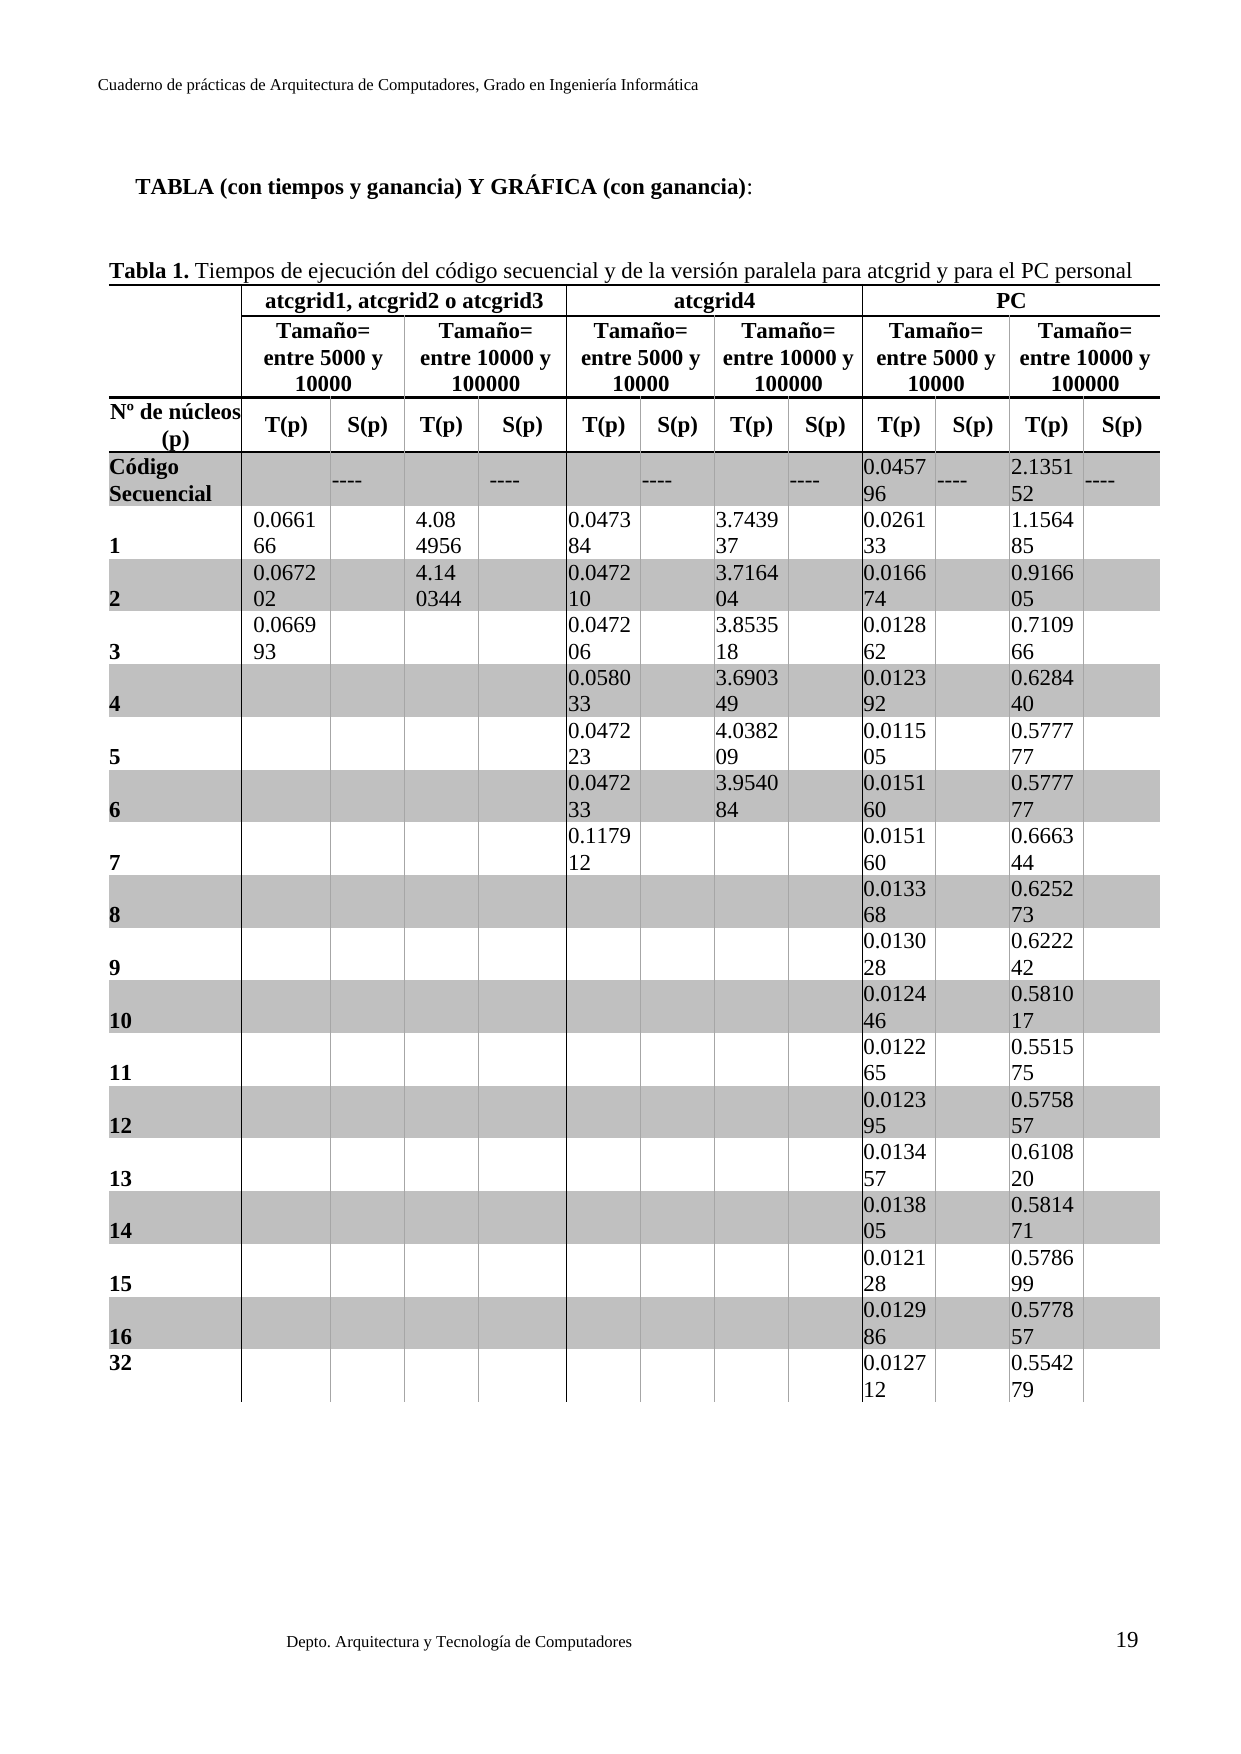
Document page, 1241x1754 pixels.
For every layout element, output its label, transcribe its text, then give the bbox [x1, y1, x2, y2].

table_cell [567, 1349, 640, 1402]
table_cell 3 [109, 611, 241, 664]
table_header Tabla 1. Tiempos de ejecución del código secuencial y de la versión paralela para atcgrid y para el PC personal [98, 258, 1161, 284]
table_cell [641, 980, 714, 1033]
table_cell ---- [479, 453, 566, 506]
table_cell 0.015160 [863, 822, 935, 875]
text TABLA (con tiempos y ganancia) Y GRÁFICA (con ganancia): [135, 173, 1138, 199]
table_cell [1084, 611, 1160, 664]
table_cell [331, 559, 404, 611]
table_cell 0.628440 [1010, 664, 1083, 717]
table_cell [789, 980, 862, 1033]
table_cell [242, 928, 330, 980]
table_cell Tamaño= entre 10000 y 100000 [715, 317, 862, 396]
table_cell 4.140344 [405, 559, 478, 611]
table_cell Código Secuencial [109, 453, 241, 506]
table_cell [479, 1033, 566, 1086]
table_cell [936, 980, 1009, 1033]
table_cell 13 [109, 1139, 241, 1191]
table_cell 0.012265 [863, 1033, 935, 1086]
table_cell Tamaño= entre 5000 y 10000 [242, 317, 404, 396]
table_cell [331, 1033, 404, 1086]
table_cell 9 [109, 928, 241, 980]
table_cell [936, 1349, 1009, 1402]
table_cell 0.058033 [567, 664, 640, 717]
table_cell [789, 559, 862, 611]
table_cell [567, 928, 640, 980]
table_cell 3.690349 [715, 664, 788, 717]
table_cell [405, 928, 478, 980]
table_cell [405, 1086, 478, 1138]
table_cell [331, 875, 404, 928]
table_cell 0.916605 [1010, 559, 1083, 611]
table_cell [567, 1244, 640, 1297]
table_cell 0.554279 [1010, 1349, 1083, 1402]
table_cell 5 [109, 717, 241, 769]
table_cell [331, 822, 404, 875]
table_cell 0.016674 [863, 559, 935, 611]
table_cell [331, 1086, 404, 1138]
table_cell [936, 1139, 1009, 1191]
table_cell [405, 875, 478, 928]
table_cell [479, 1191, 566, 1244]
table_cell [1084, 506, 1160, 559]
table_cell 0.047233 [567, 770, 640, 822]
table_cell [789, 770, 862, 822]
table_cell [789, 506, 862, 559]
table_cell [242, 980, 330, 1033]
table_cell 0.013457 [863, 1139, 935, 1191]
table_cell [479, 770, 566, 822]
table_cell S(p) [479, 399, 566, 451]
table_cell [405, 453, 478, 506]
table_cell S(p) [936, 399, 1009, 451]
table_cell 0.013805 [863, 1191, 935, 1244]
table_cell [567, 1191, 640, 1244]
table_cell 32 [109, 1349, 241, 1402]
table_cell [715, 980, 788, 1033]
table_header atcgrid1, atcgrid2 o atcgrid3 [242, 286, 566, 315]
table_cell T(p) [863, 399, 935, 451]
table_cell 4 [109, 664, 241, 717]
table_cell 8 [109, 875, 241, 928]
table_cell [331, 611, 404, 664]
table_cell [479, 1349, 566, 1402]
table_header [109, 286, 241, 315]
table_cell [479, 1139, 566, 1191]
table_cell [331, 664, 404, 717]
table_cell 1 [109, 506, 241, 559]
table_cell 4.084956 [405, 506, 478, 559]
table_cell [715, 1139, 788, 1191]
table_cell [715, 928, 788, 980]
table_cell 16 [109, 1297, 241, 1349]
table_cell [641, 717, 714, 769]
table_cell [331, 717, 404, 769]
table_cell [479, 1086, 566, 1138]
table_cell [641, 875, 714, 928]
table_cell T(p) [715, 399, 788, 451]
table_cell [789, 1033, 862, 1086]
table_cell [641, 770, 714, 822]
table_cell [715, 1086, 788, 1138]
table_cell 2 [109, 559, 241, 611]
table_cell 0.710966 [1010, 611, 1083, 664]
table_cell [789, 664, 862, 717]
table_cell [242, 1086, 330, 1138]
table_cell ---- [641, 453, 714, 506]
table_cell 3.716404 [715, 559, 788, 611]
table_cell T(p) [242, 399, 330, 451]
table_cell 0.066993 [242, 611, 330, 664]
table_cell Tamaño= entre 10000 y 100000 [1010, 317, 1160, 396]
table_cell [242, 1244, 330, 1297]
table_cell 0.015160 [863, 770, 935, 822]
table_cell [479, 928, 566, 980]
table_cell 0.577857 [1010, 1297, 1083, 1349]
table_cell [1084, 928, 1160, 980]
table_cell 0.012446 [863, 980, 935, 1033]
table_cell 0.575857 [1010, 1086, 1083, 1138]
table_cell 3.954084 [715, 770, 788, 822]
table_cell 0.625273 [1010, 875, 1083, 928]
table_cell 0.578699 [1010, 1244, 1083, 1297]
table_cell 0.581017 [1010, 980, 1083, 1033]
table_cell [242, 664, 330, 717]
table_cell [936, 875, 1009, 928]
table_cell 0.581471 [1010, 1191, 1083, 1244]
table_cell [715, 1033, 788, 1086]
table_cell T(p) [405, 399, 478, 451]
table_cell [936, 506, 1009, 559]
table_cell [1084, 1033, 1160, 1086]
table_cell [641, 928, 714, 980]
table_cell [331, 770, 404, 822]
table_cell ---- [1084, 453, 1160, 506]
table_cell [479, 822, 566, 875]
table_cell 0.551575 [1010, 1033, 1083, 1086]
table_cell [936, 611, 1009, 664]
table_cell 0.666344 [1010, 822, 1083, 875]
table_cell [1084, 1244, 1160, 1297]
table_cell ---- [936, 453, 1009, 506]
table_cell [641, 1297, 714, 1349]
table_cell [405, 611, 478, 664]
table_cell [641, 1244, 714, 1297]
table_cell S(p) [1084, 399, 1160, 451]
table_cell [1084, 1191, 1160, 1244]
table_cell [641, 506, 714, 559]
table_cell [1084, 1139, 1160, 1191]
table_cell 0.047223 [567, 717, 640, 769]
table_header PC [863, 286, 1160, 315]
table_cell [789, 1139, 862, 1191]
table_cell [936, 717, 1009, 769]
table_cell 6 [109, 770, 241, 822]
table_cell [715, 1297, 788, 1349]
table_cell [405, 1139, 478, 1191]
table_cell [936, 1191, 1009, 1244]
table_cell [405, 717, 478, 769]
table_cell [641, 611, 714, 664]
table_cell [331, 980, 404, 1033]
table_cell [936, 928, 1009, 980]
table_cell 0.013028 [863, 928, 935, 980]
table_cell [567, 875, 640, 928]
table_cell 11 [109, 1033, 241, 1086]
table_cell [405, 980, 478, 1033]
table_cell [331, 1297, 404, 1349]
table_cell [242, 875, 330, 928]
table_cell 0.012712 [863, 1349, 935, 1402]
table_cell [331, 1139, 404, 1191]
table_cell [936, 1086, 1009, 1138]
table_cell [641, 664, 714, 717]
table_cell [331, 1244, 404, 1297]
table_cell 0.047210 [567, 559, 640, 611]
table_cell [479, 506, 566, 559]
table_cell [109, 316, 241, 396]
table_cell 0.610820 [1010, 1139, 1083, 1191]
table_cell 12 [109, 1086, 241, 1138]
table_cell [1084, 664, 1160, 717]
table_cell [331, 928, 404, 980]
table_cell 0.045796 [863, 453, 935, 506]
table_cell 0.067202 [242, 559, 330, 611]
table_cell ---- [331, 453, 404, 506]
table_cell [1084, 1297, 1160, 1349]
table_cell S(p) [331, 399, 404, 451]
table_cell T(p) [1010, 399, 1083, 451]
table_cell [936, 1033, 1009, 1086]
table_cell 4.038209 [715, 717, 788, 769]
table_cell 0.622242 [1010, 928, 1083, 980]
table_cell 14 [109, 1191, 241, 1244]
table_cell [936, 1244, 1009, 1297]
table_cell 0.011505 [863, 717, 935, 769]
table_cell [715, 1191, 788, 1244]
table_cell [479, 559, 566, 611]
table_cell [1084, 770, 1160, 822]
table_cell 15 [109, 1244, 241, 1297]
table_cell [331, 1349, 404, 1402]
table_cell [641, 1139, 714, 1191]
table_cell 0.066166 [242, 506, 330, 559]
table_cell [936, 1297, 1009, 1349]
table_cell [242, 1297, 330, 1349]
table_cell [242, 1349, 330, 1402]
table_cell [479, 664, 566, 717]
table_cell [1084, 822, 1160, 875]
table_cell 0.577777 [1010, 770, 1083, 822]
table_cell [405, 1191, 478, 1244]
table_cell [567, 1297, 640, 1349]
table_cell [789, 822, 862, 875]
table_cell [242, 770, 330, 822]
table_cell [405, 1297, 478, 1349]
table_cell [331, 1191, 404, 1244]
table_cell [98, 284, 241, 1402]
table_cell 0.026133 [863, 506, 935, 559]
table_cell [641, 1086, 714, 1138]
table_cell 0.577777 [1010, 717, 1083, 769]
table_cell [789, 1191, 862, 1244]
table_cell [242, 1033, 330, 1086]
table_cell [567, 980, 640, 1033]
table_cell Tamaño= entre 10000 y 100000 [405, 317, 566, 396]
table_cell [567, 453, 640, 506]
table_cell [242, 1191, 330, 1244]
table_header atcgrid4 [567, 286, 862, 315]
table_cell [936, 559, 1009, 611]
table_cell [242, 717, 330, 769]
table_cell [789, 1349, 862, 1402]
table_cell 1.156485 [1010, 506, 1083, 559]
table_cell Tamaño= entre 5000 y 10000 [567, 317, 714, 396]
table_cell [789, 717, 862, 769]
table_cell [479, 717, 566, 769]
table_cell [789, 611, 862, 664]
table_cell [405, 770, 478, 822]
table_cell [479, 980, 566, 1033]
table_cell [1084, 980, 1160, 1033]
table_cell 0.012395 [863, 1086, 935, 1138]
table_cell [641, 559, 714, 611]
table_cell [567, 1033, 640, 1086]
table_cell [1084, 559, 1160, 611]
table_cell [936, 664, 1009, 717]
table_cell [715, 822, 788, 875]
table_cell [936, 822, 1009, 875]
table_cell 0.047206 [567, 611, 640, 664]
table_cell [242, 822, 330, 875]
table_cell Tamaño= entre 5000 y 10000 [863, 317, 1009, 396]
table_cell [641, 1349, 714, 1402]
table_cell 7 [109, 822, 241, 875]
table_cell [405, 1033, 478, 1086]
table_cell [715, 1349, 788, 1402]
table_cell 0.012862 [863, 611, 935, 664]
table_cell [405, 1244, 478, 1297]
table_cell 3.743937 [715, 506, 788, 559]
table_cell [405, 664, 478, 717]
table_cell [1084, 875, 1160, 928]
table_cell [405, 1349, 478, 1402]
table_cell [789, 1086, 862, 1138]
table_cell [479, 1297, 566, 1349]
table_cell [641, 1191, 714, 1244]
table_cell [479, 611, 566, 664]
table_cell [1084, 717, 1160, 769]
table_cell 10 [109, 980, 241, 1033]
table_cell [479, 1244, 566, 1297]
table_cell [1084, 1086, 1160, 1138]
table_cell 0.012128 [863, 1244, 935, 1297]
table_cell 0.013368 [863, 875, 935, 928]
table_cell [715, 875, 788, 928]
table_cell 0.047384 [567, 506, 640, 559]
table_cell 0.117912 [567, 822, 640, 875]
table_cell [567, 1086, 640, 1138]
table_cell S(p) [789, 399, 862, 451]
table_cell [936, 770, 1009, 822]
table_cell [641, 1033, 714, 1086]
table_cell [1084, 1349, 1160, 1402]
table_cell 0.012392 [863, 664, 935, 717]
table_cell [715, 453, 788, 506]
table_cell S(p) [641, 399, 714, 451]
table_cell ---- [789, 453, 862, 506]
table_cell [242, 453, 330, 506]
table_cell 0.012986 [863, 1297, 935, 1349]
table_cell T(p) [567, 399, 640, 451]
table_cell [789, 1244, 862, 1297]
table_cell [789, 1297, 862, 1349]
table_cell [331, 506, 404, 559]
table_cell [567, 1139, 640, 1191]
table_cell [641, 822, 714, 875]
table_cell 3.853518 [715, 611, 788, 664]
table_cell [789, 875, 862, 928]
table_cell [715, 1244, 788, 1297]
table_cell [405, 822, 478, 875]
table_cell Nº de núcleos (p) [109, 399, 241, 451]
table_cell [789, 928, 862, 980]
table_cell [242, 1139, 330, 1191]
table_cell [479, 875, 566, 928]
table_cell 2.135152 [1010, 453, 1083, 506]
